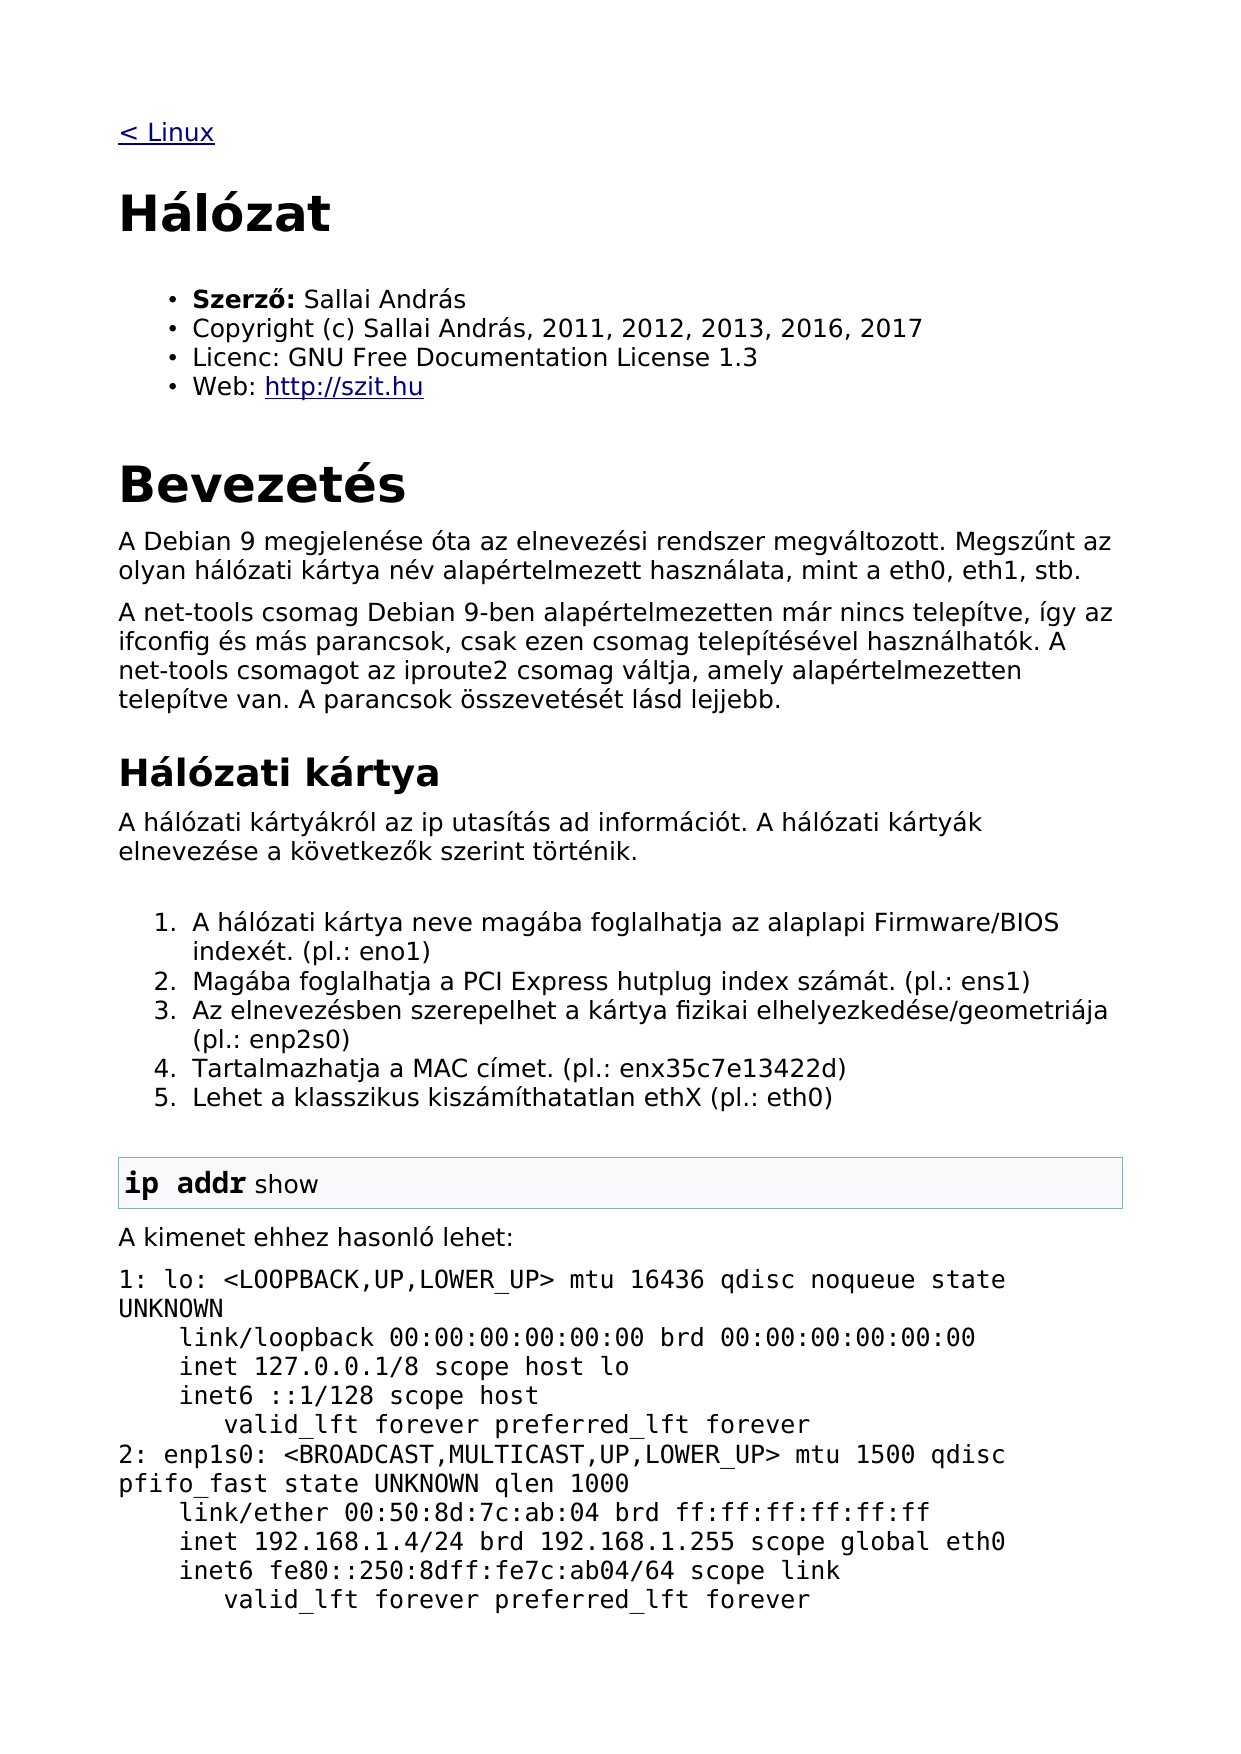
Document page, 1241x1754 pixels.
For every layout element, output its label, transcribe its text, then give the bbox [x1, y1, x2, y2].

list Web: http://szit.hu [177, 372, 1122, 402]
list Magába foglalhatja a PCI Express hutplug index számát. (pl.: ens1) [177, 967, 1122, 996]
text A hálózati kártyákról az ip utasítás ad információt. A hálózati kártyák elnevezése a következők szerint történik. [118, 808, 1122, 866]
text 1: lo: <LOOPBACK,UP,LOWER_UP> mtu 16436 qdisc noqueue state UNKNOWN link/loopback 00:00:00:00:00:00 brd 00:00:00:00:00:00 inet 127.0.0.1/8 scope host lo inet6 ::1/128 scope host valid_lft forever preferred_lft forever 2: enp1s0: <BROADCAST,MULTICAST,UP,LOWER_UP> mtu 1500 qdisc pfifo_fast state UNKNOWN qlen 1000 link/ether 00:50:8d:7c:ab:04 brd ff:ff:ff:ff:ff:ff inet 192.168.1.4/24 brd 192.168.1.255 scope global eth0 inet6 fe80::250:8dff:fe7c:ab04/64 scope link valid_lft forever preferred_lft forever [118, 1265, 1122, 1615]
subtitle Hálózat [118, 185, 1122, 243]
text A Debian 9 megjelenése óta az elnevezési rendszer megváltozott. Megszűnt az olyan hálózati kártya név alapértelmezett használata, mint a eth0, eth1, stb. [118, 527, 1122, 585]
list Az elnevezésben szerepelhet a kártya fizikai elhelyezkedése/geometriája (pl.: enp2s0) [177, 996, 1122, 1054]
text A kimenet ehhez hasonló lehet: [118, 1223, 1122, 1252]
list Szerző: Sallai András [177, 285, 1122, 314]
list A hálózati kártya neve magába foglalhatja az alaplapi Firmware/BIOS indexét. (pl.: eno1) [177, 908, 1122, 967]
subtitle Hálózati kártya [118, 752, 1122, 796]
list Copyright (c) Sallai András, 2011, 2012, 2013, 2016, 2017 [177, 314, 1122, 343]
subtitle Bevezetés [118, 456, 1122, 514]
list Tartalmazhatja a MAC címet. (pl.: enx35c7e13422d) [177, 1054, 1122, 1083]
table_header ip addr show [119, 1158, 1122, 1208]
text < Linux [118, 118, 1122, 147]
list Lehet a klasszikus kiszámíthatatlan ethX (pl.: eth0) [177, 1083, 1122, 1112]
text A net-tools csomag Debian 9-ben alapértelmezetten már nincs telepítve, így az ifconfig és más parancsok, csak ezen csomag telepítésével használhatók. A net-tools csomagot az iproute2 csomag váltja, amely alapértelmezetten telepítve van. A parancsok összevetését lásd lejjebb. [118, 598, 1122, 714]
list Licenc: GNU Free Documentation License 1.3 [177, 343, 1122, 372]
